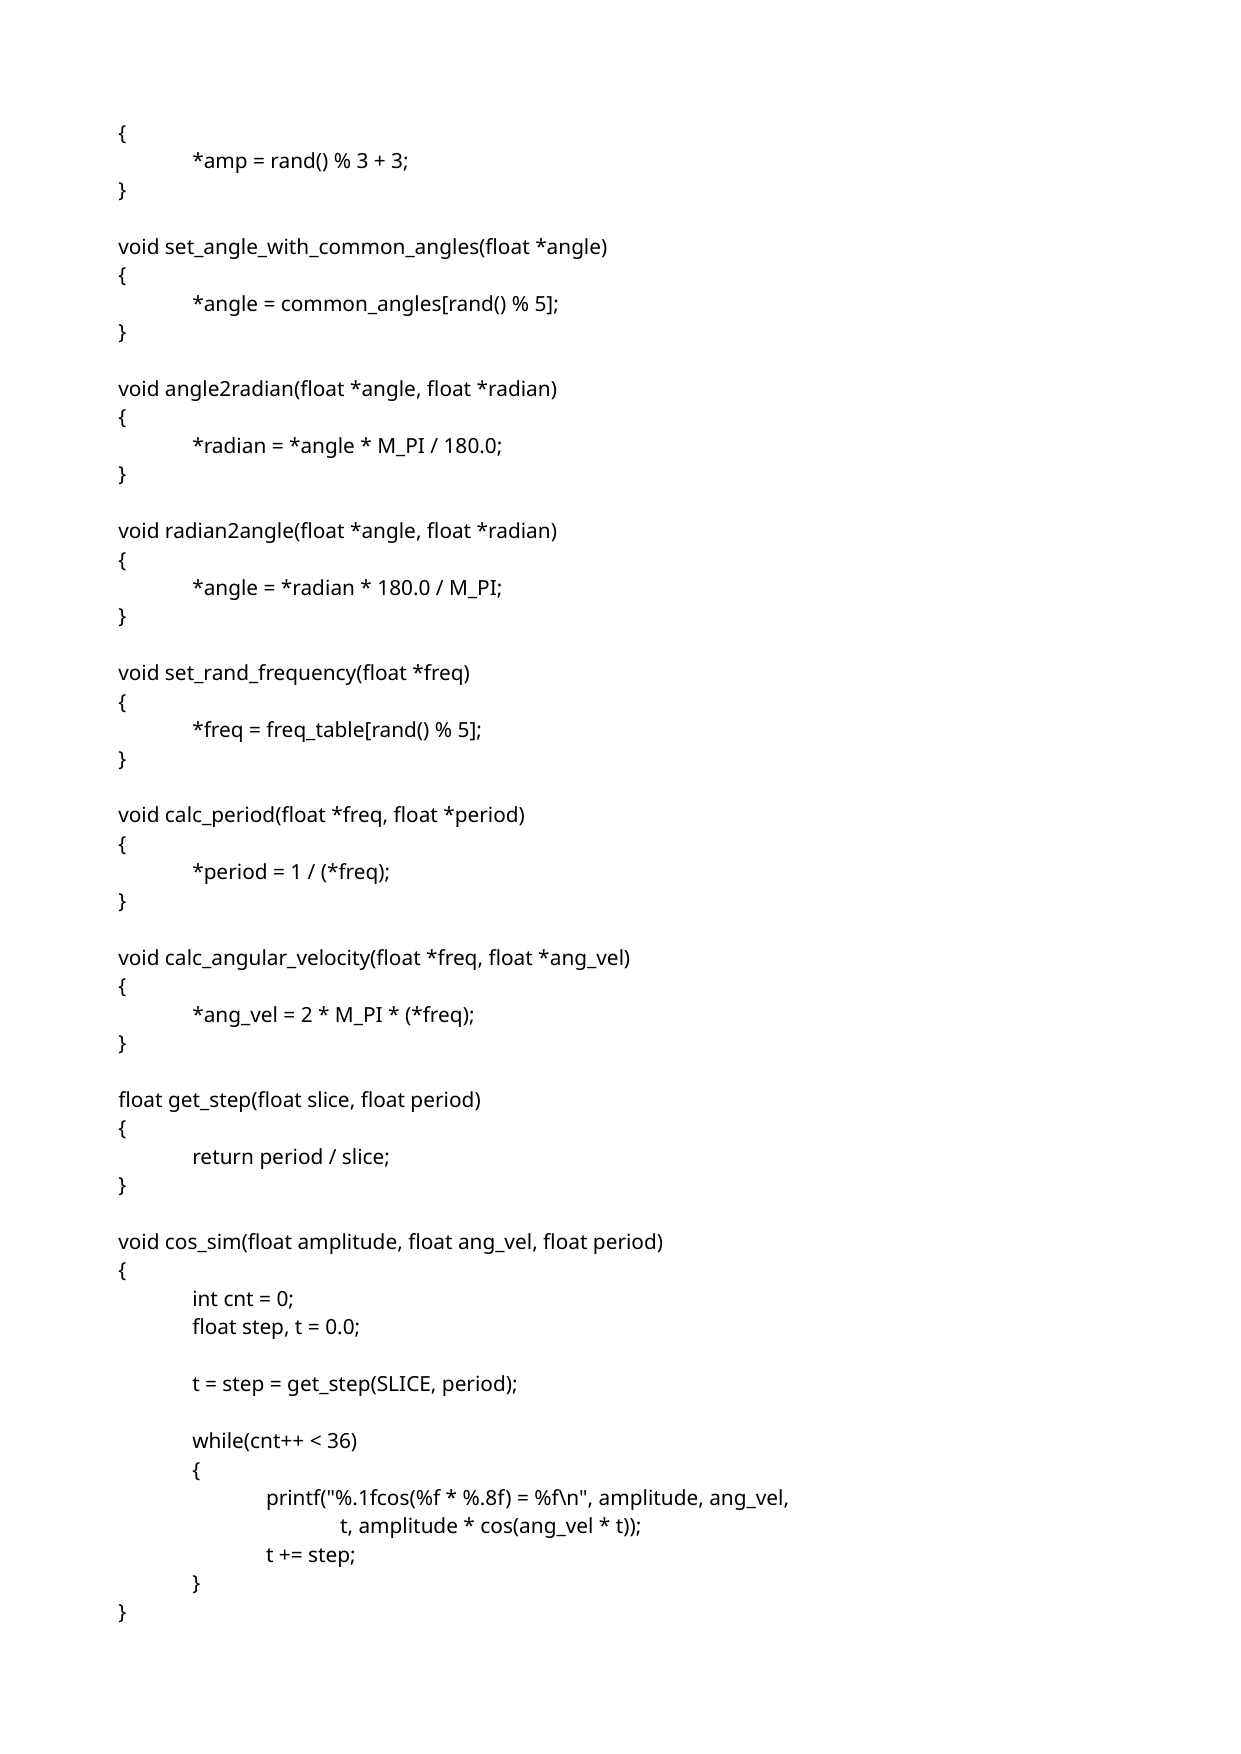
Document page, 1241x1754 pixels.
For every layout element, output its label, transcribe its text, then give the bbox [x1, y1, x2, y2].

text { [118, 260, 1122, 289]
text } [118, 744, 1122, 772]
text void cos_sim(float amplitude, float ang_vel, float period) [118, 1227, 1122, 1256]
text } [118, 459, 1122, 488]
text } [118, 1568, 1122, 1597]
text { [118, 971, 1122, 1000]
text *freq = freq_table[rand() % 5]; [118, 715, 1122, 744]
text void calc_period(float *freq, float *period) [118, 801, 1122, 829]
text void calc_angular_velocity(float *freq, float *ang_vel) [118, 943, 1122, 971]
text *angle = common_angles[rand() % 5]; [118, 289, 1122, 317]
text } [118, 1028, 1122, 1057]
text { [118, 118, 1122, 147]
text *angle = *radian * 180.0 / M_PI; [118, 573, 1122, 602]
text *ang_vel = 2 * M_PI * (*freq); [118, 1000, 1122, 1028]
text } [118, 1170, 1122, 1199]
text *period = 1 / (*freq); [118, 857, 1122, 886]
text *radian = *angle * M_PI / 180.0; [118, 431, 1122, 459]
text printf("%.1fcos(%f * %.8f) = %f\n", amplitude, ang_vel, [118, 1483, 1122, 1512]
text void radian2angle(float *angle, float *radian) [118, 516, 1122, 545]
text } [118, 886, 1122, 914]
text { [118, 545, 1122, 573]
text void set_angle_with_common_angles(float *angle) [118, 232, 1122, 260]
text } [118, 602, 1122, 630]
text t = step = get_step(SLICE, period); [118, 1369, 1122, 1398]
text int cnt = 0; [118, 1284, 1122, 1312]
text } [118, 317, 1122, 346]
text t += step; [118, 1540, 1122, 1568]
text } [118, 1597, 1122, 1625]
text void angle2radian(float *angle, float *radian) [118, 374, 1122, 402]
text float get_step(float slice, float period) [118, 1085, 1122, 1113]
text while(cnt++ < 36) [118, 1426, 1122, 1455]
text *amp = rand() % 3 + 3; [118, 147, 1122, 175]
text t, amplitude * cos(ang_vel * t)); [118, 1512, 1122, 1540]
text { [118, 1256, 1122, 1284]
text { [118, 687, 1122, 715]
text return period / slice; [118, 1142, 1122, 1170]
text { [118, 829, 1122, 857]
text { [118, 1113, 1122, 1142]
text void set_rand_frequency(float *freq) [118, 658, 1122, 687]
text } [118, 175, 1122, 203]
text float step, t = 0.0; [118, 1312, 1122, 1341]
text { [118, 1455, 1122, 1483]
text { [118, 402, 1122, 431]
